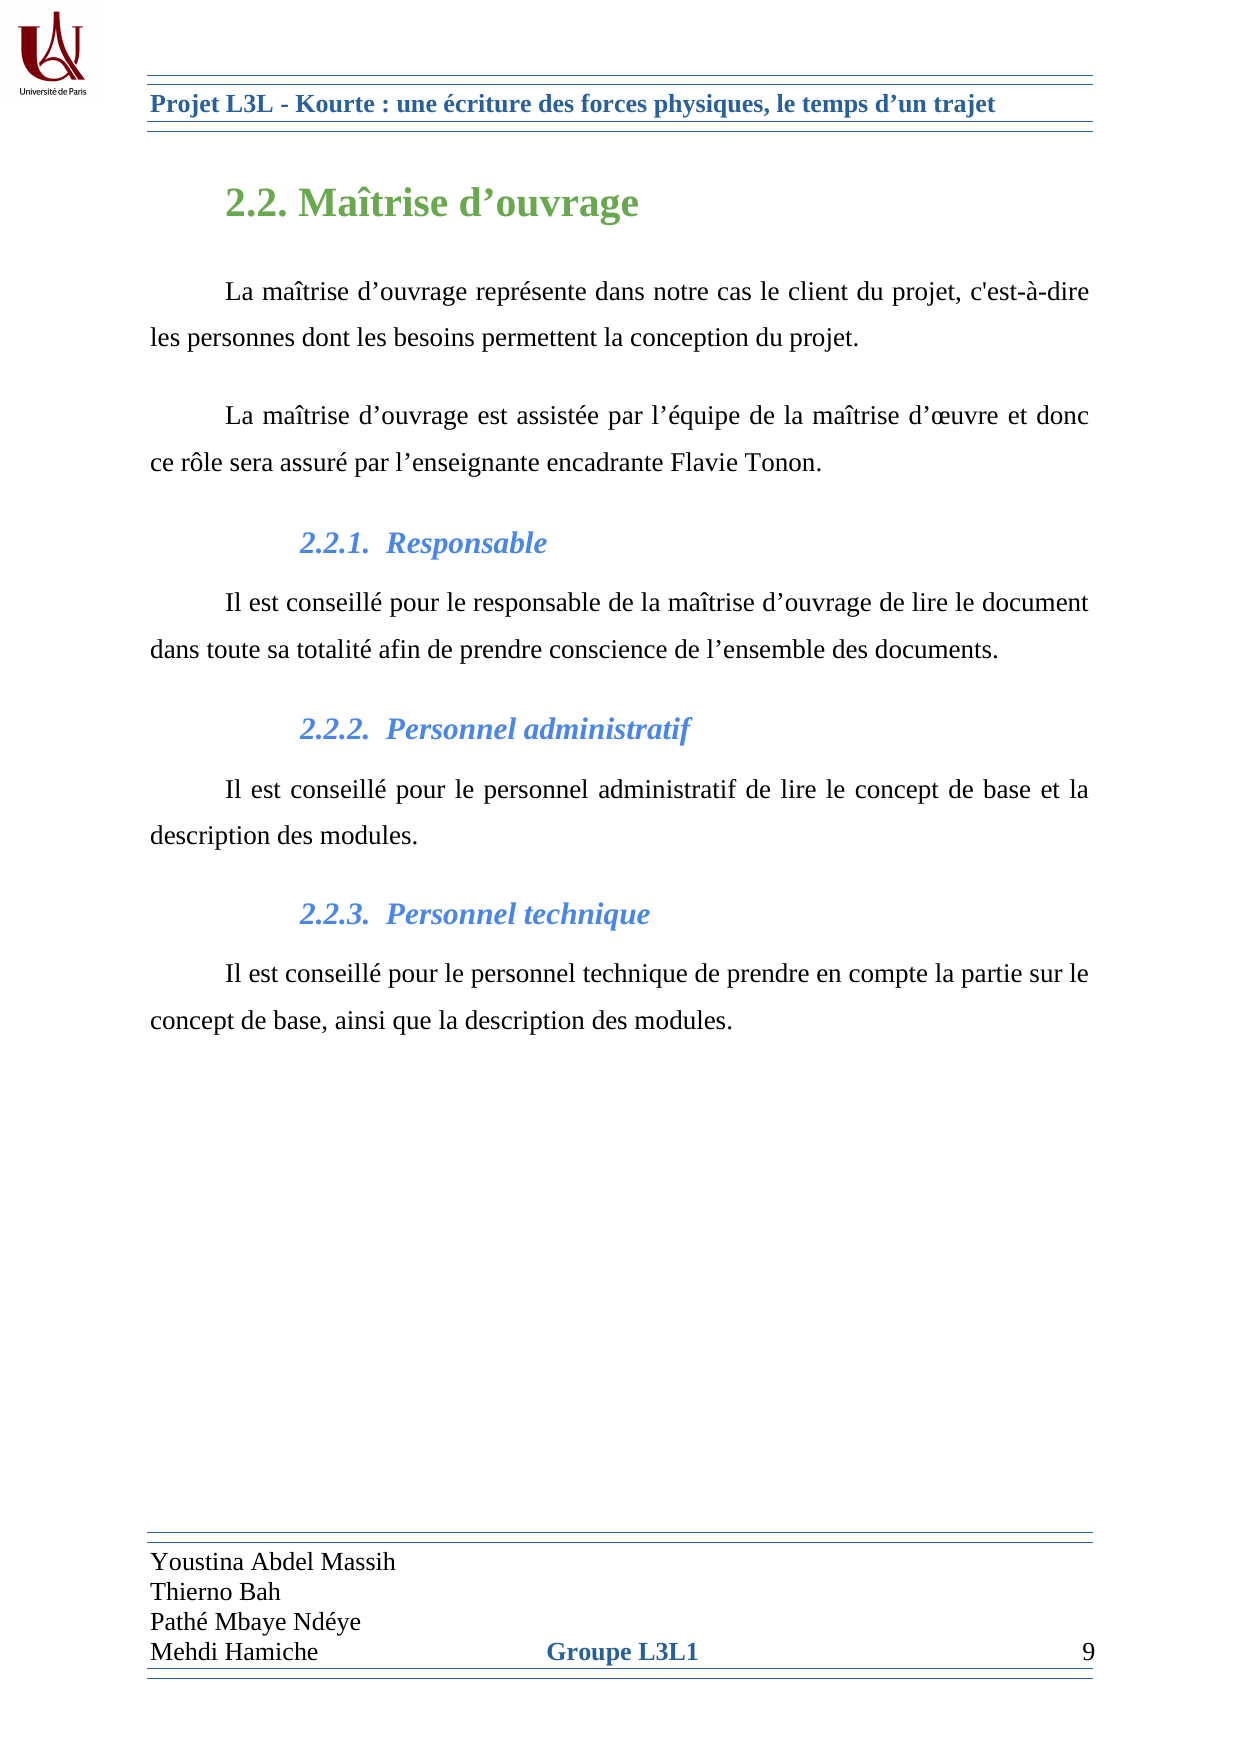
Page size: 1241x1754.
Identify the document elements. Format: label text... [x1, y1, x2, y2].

subtitle 2.2.3. Personnel technique [225, 895, 1090, 931]
subtitle 2.2.1. Responsable [225, 524, 1090, 560]
text Il est conseillé pour le personnel technique de prendre en compte la partie sur le concept de base, ainsi que la description des modules. [150, 957, 1090, 1035]
text La maîtrise d’ouvrage représente dans notre cas le client du projet, c'est-à-dire les personnes dont les besoins permettent la conception du projet. [150, 275, 1090, 352]
text Il est conseillé pour le personnel administratif de lire le concept de base et la description des modules. [150, 773, 1090, 851]
subtitle 2.2.2. Personnel administratif [225, 711, 1090, 747]
subtitle 2.2. Maîtrise d’ouvrage [150, 178, 1090, 226]
picture [0, 0, 101, 107]
text Il est conseillé pour le responsable de la maîtrise d’ouvrage de lire le document dans toute sa totalité afin de prendre conscience de l’ensemble des documents. [150, 586, 1090, 664]
text La maîtrise d’ouvrage est assistée par l’équipe de la maîtrise d’œuvre et donc ce rôle sera assuré par l’enseignante encadrante Flavie Tonon. [150, 399, 1090, 477]
